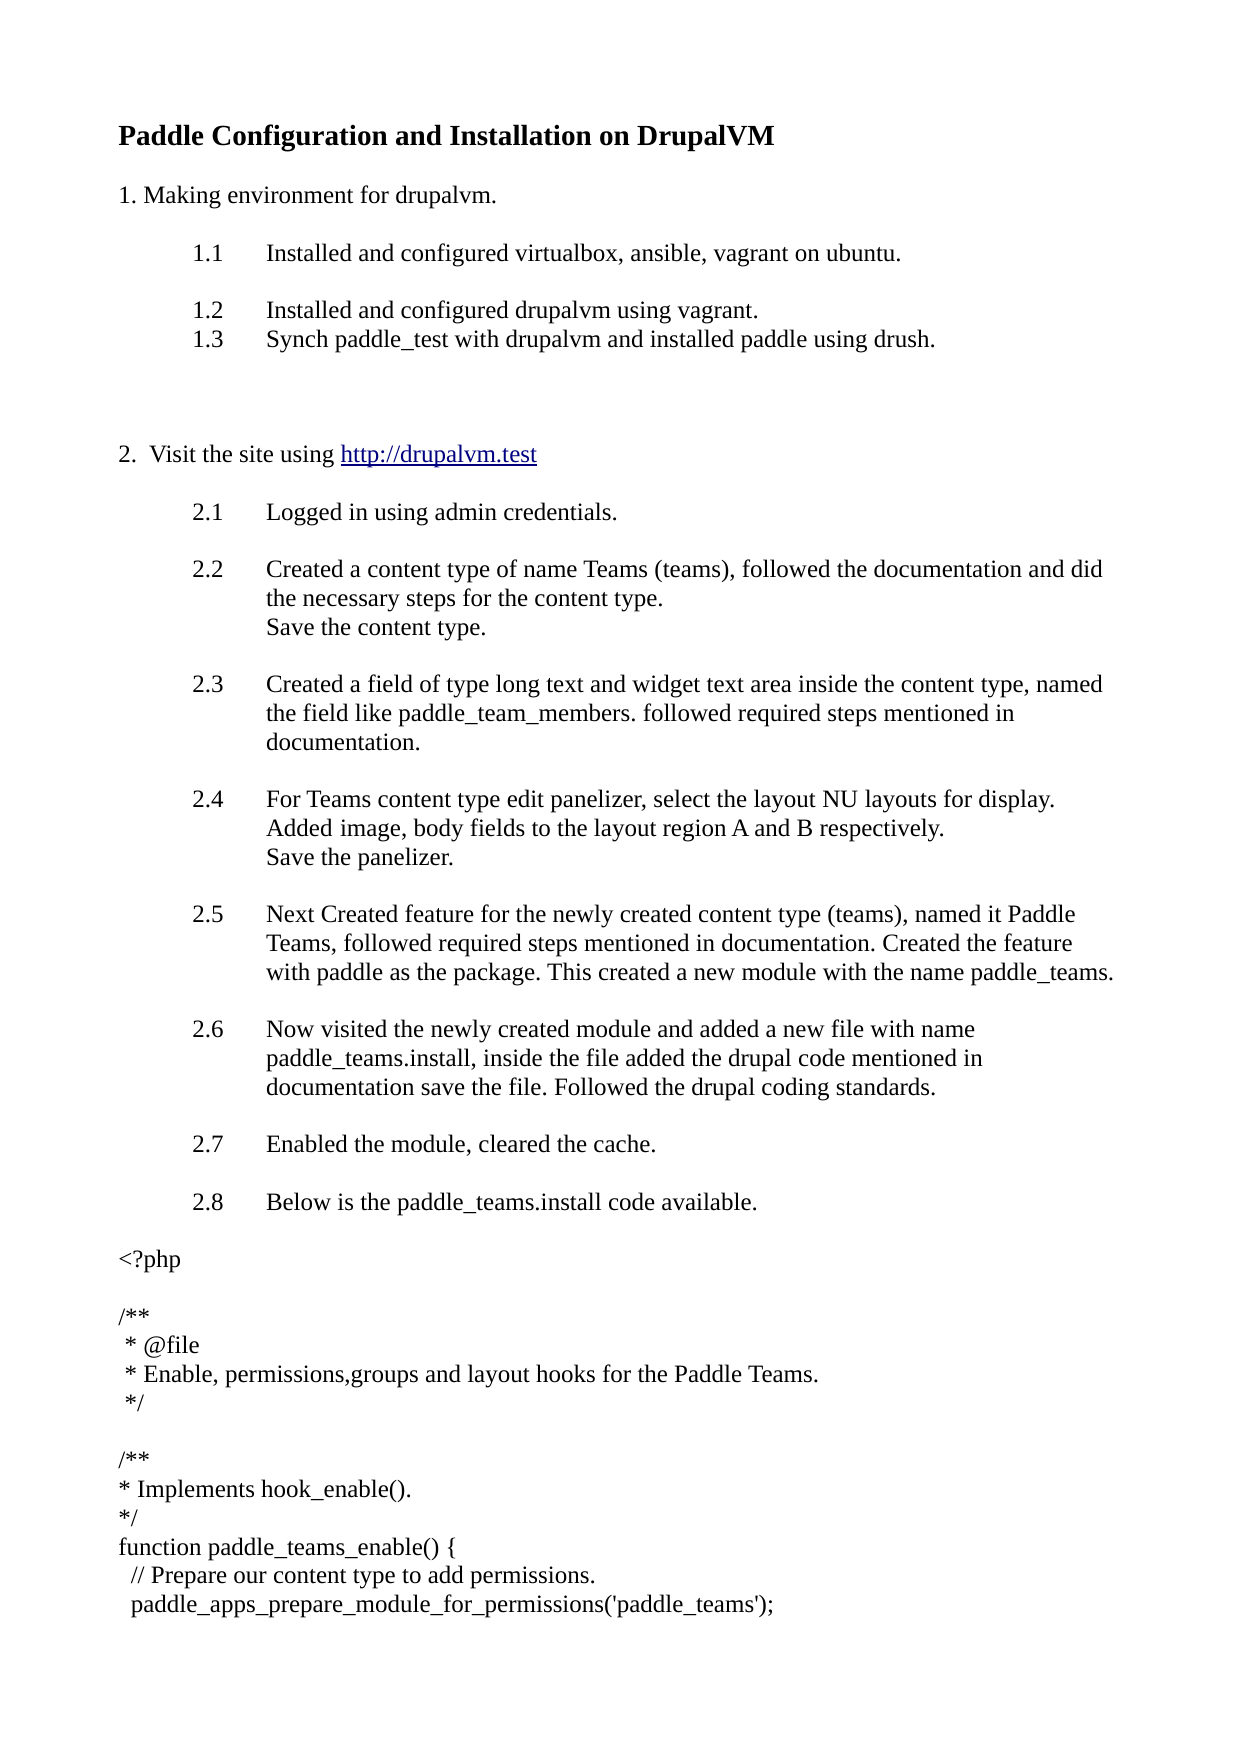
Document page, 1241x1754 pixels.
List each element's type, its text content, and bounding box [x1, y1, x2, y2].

text * Enable, permissions,groups and layout hooks for the Paddle Teams. [118, 1359, 1122, 1388]
text /** [118, 1445, 1122, 1474]
text */ [118, 1503, 1122, 1532]
text /** [118, 1302, 1122, 1330]
text // Prepare our content type to add permissions. [118, 1560, 1122, 1589]
text 2.7 Enabled the module, cleared the cache. 2.8 Below is the paddle_teams.install code available. <?php [118, 1129, 1122, 1273]
text function paddle_teams_enable() { [118, 1532, 1122, 1560]
text Paddle Configuration and Installation on DrupalVM 1. Making environment for drupalvm. 1.1 Installed and configured virtualbox, ansible, vagrant on ubuntu. 1.2 Installed and configured drupalvm using vagrant. 1.3 Synch paddle_test with drupalvm and installed paddle using drush. 2. Visit the site using http://drupalvm.test 2.1 Logged in using admin credentials. 2.2 Created a content type of name Teams (teams), followed the documentation and did the necessary steps for the content type. Save the content type. 2.3 Created a field of type long text and widget text area inside the content type, named the field like paddle_team_members. followed required steps mentioned in documentation. 2.4 For Teams content type edit panelizer, select the layout NU layouts for display. Added image, body fields to the layout region A and B respectively. Save the panelizer. 2.5 Next Created feature for the newly created content type (teams), named it Paddle Teams, followed required steps mentioned in documentation. Created the feature with paddle as the package. This created a new module with the name paddle_teams. 2.6 Now visited the newly created module and added a new file with name paddle_teams.install, inside the file added the drupal code mentioned in documentation save the file. Followed the drupal coding standards. [118, 118, 1122, 1129]
text * @file [118, 1330, 1122, 1359]
text */ [118, 1388, 1122, 1417]
text paddle_apps_prepare_module_for_permissions('paddle_teams'); [118, 1589, 1122, 1618]
text * Implements hook_enable(). [118, 1474, 1122, 1503]
